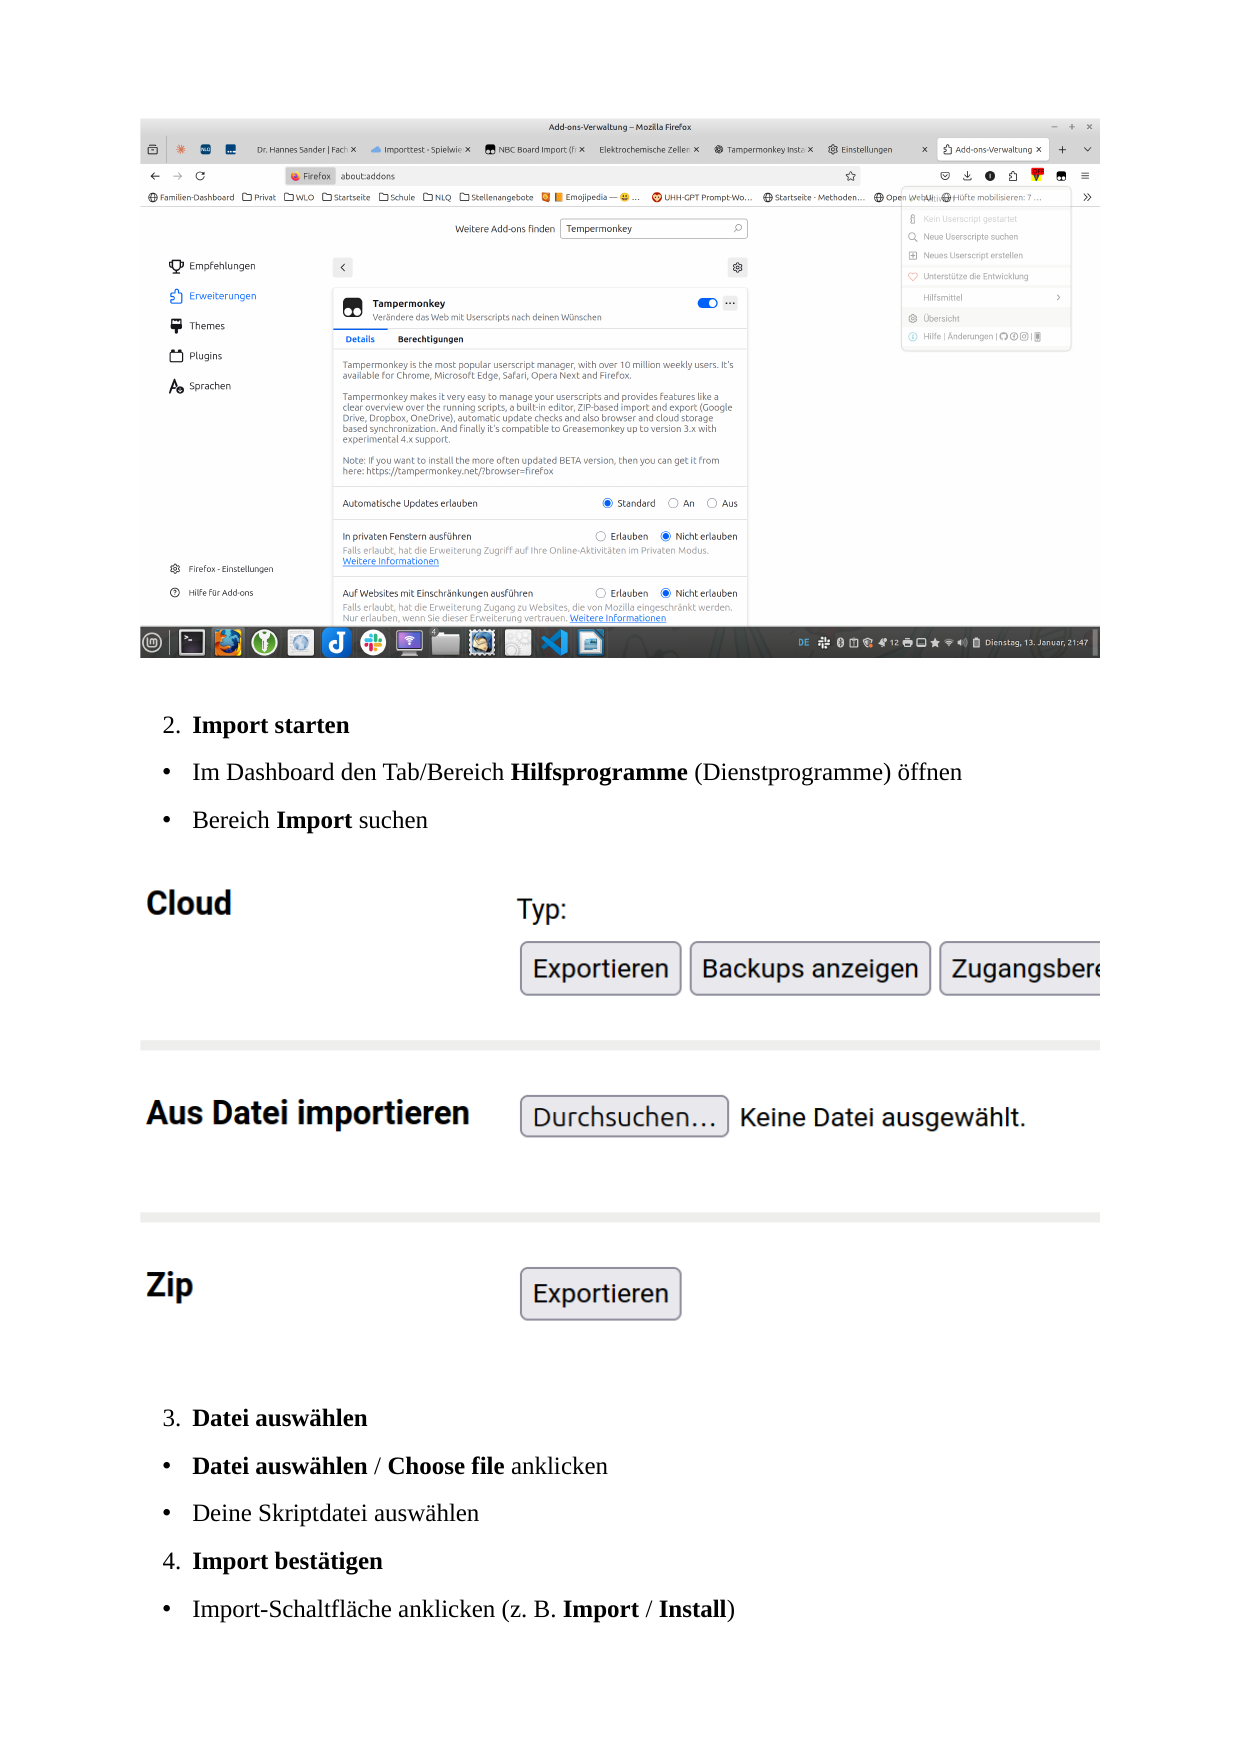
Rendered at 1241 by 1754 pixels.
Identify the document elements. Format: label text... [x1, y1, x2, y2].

picture [140, 852, 1100, 1352]
list Deine Skriptdatei auswählen [162, 1498, 1122, 1527]
list Import starten [162, 710, 1122, 738]
list Import bestätigen [162, 1546, 1122, 1575]
list Im Dashboard den Tab/Bereich Hilfsprogramme (Dienstprogramme) öffnen [162, 757, 1122, 786]
list Datei auswählen / Choose file anklicken [162, 1451, 1122, 1480]
list Datei auswählen [162, 1403, 1122, 1432]
list Import-Schaltfläche anklicken (z. B. Import / Install) [162, 1594, 1122, 1622]
list Bereich Import suchen [162, 805, 1122, 834]
picture [140, 118, 1100, 658]
